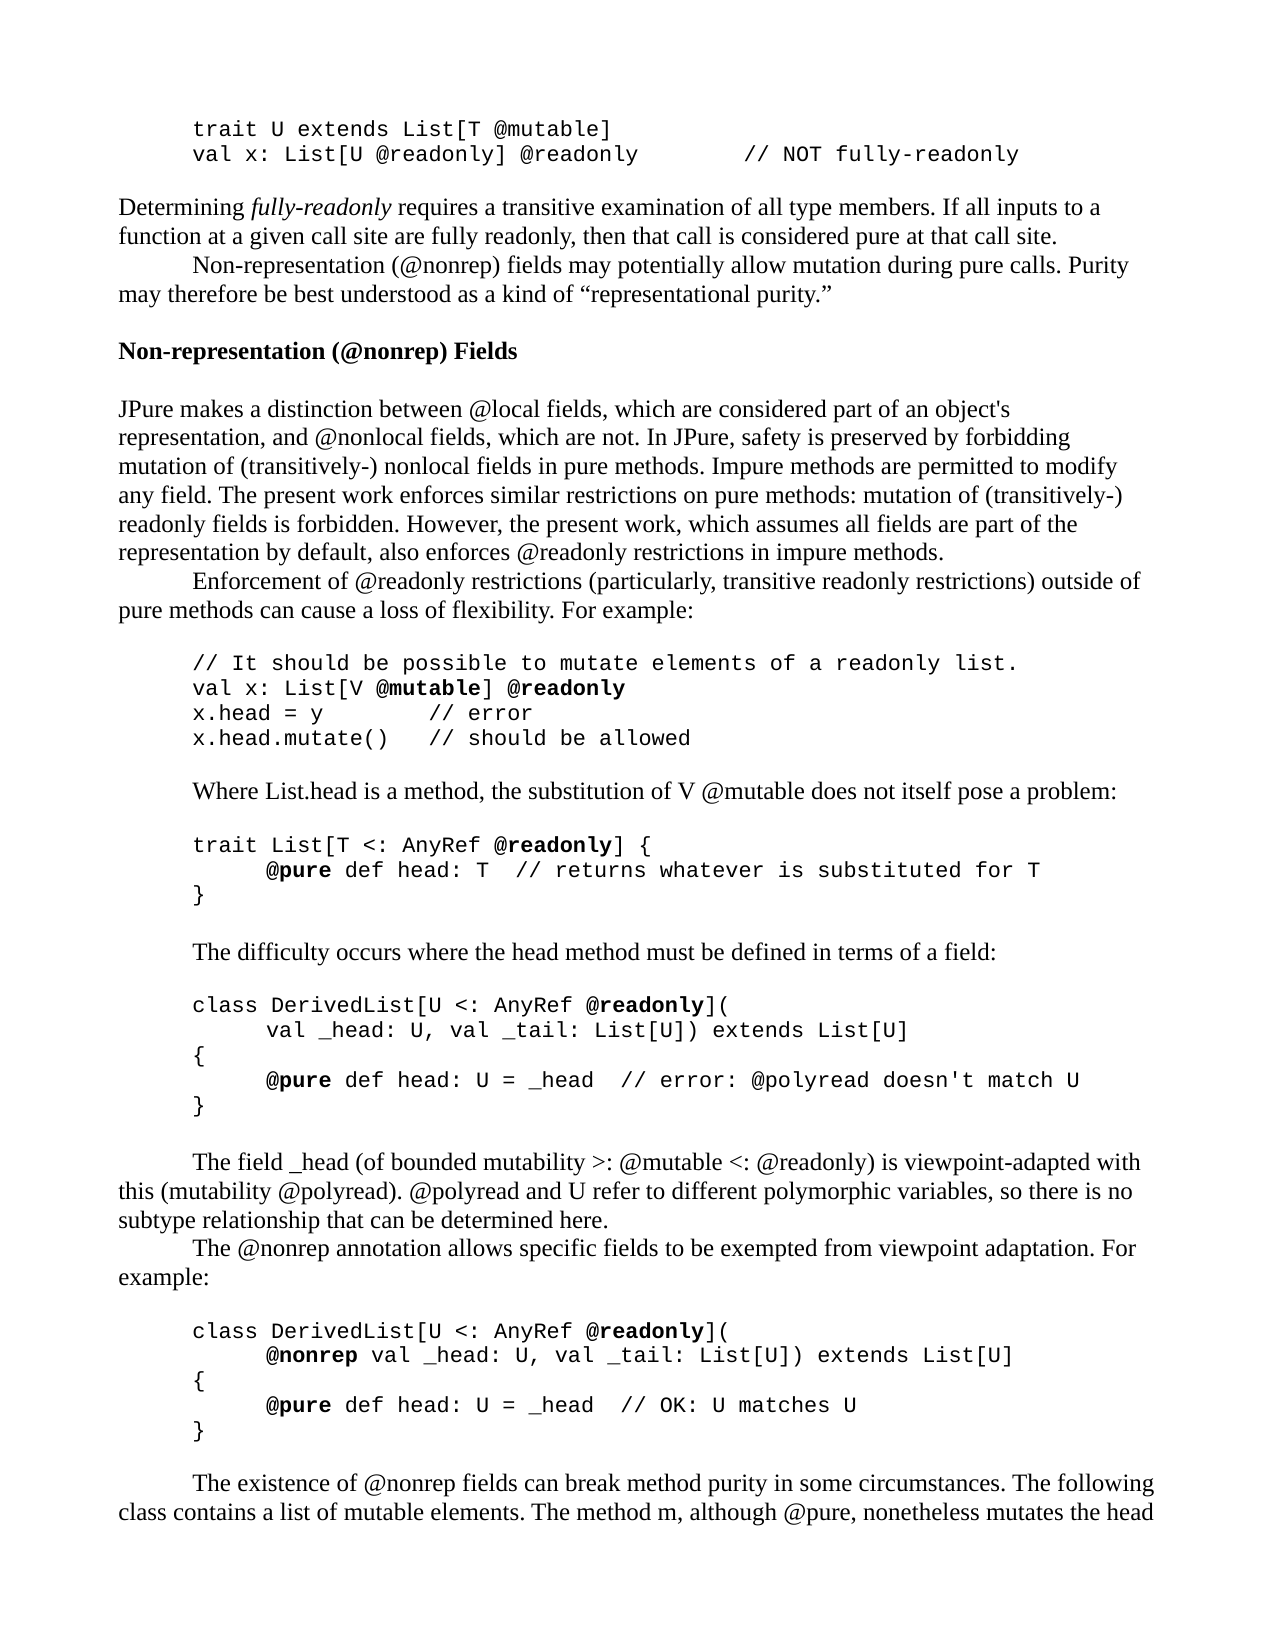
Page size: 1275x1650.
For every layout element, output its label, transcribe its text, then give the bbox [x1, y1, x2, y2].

text Where List.head is a method, the substitution of V @mutable does not itself pose a problem: [118, 776, 1157, 805]
text val _head: U, val _tail: List[U]) extends List[U] [118, 1019, 1157, 1044]
text The difficulty occurs where the head method must be defined in terms of a field: [118, 937, 1157, 966]
text val x: List[V @mutable] @readonly [118, 677, 1157, 702]
text trait U extends List[T @mutable] [118, 118, 1157, 143]
text The @nonrep annotation allows specific fields to be exempted from viewpoint adaptation. For example: [118, 1233, 1157, 1291]
text Non-representation (@nonrep) fields may potentially allow mutation during pure calls. Purity may therefore be best understood as a kind of “representational purity.” [118, 250, 1157, 307]
text } [118, 883, 1157, 908]
text // It should be possible to mutate elements of a readonly list. [118, 652, 1157, 677]
text @nonrep val _head: U, val _tail: List[U]) extends List[U] [118, 1344, 1157, 1369]
text The field _head (of bounded mutability >: @mutable <: @readonly) is viewpoint-adapted with this (mutability @polyread). @polyread and U refer to different polymorphic variables, so there is no subtype relationship that can be determined here. [118, 1147, 1157, 1233]
text { [118, 1369, 1157, 1394]
text class DerivedList[U <: AnyRef @readonly]( [118, 1320, 1157, 1344]
text @pure def head: T // returns whatever is substituted for T [118, 859, 1157, 883]
text Enforcement of @readonly restrictions (particularly, transitive readonly restrictions) outside of pure methods can cause a loss of flexibility. For example: [118, 566, 1157, 624]
text JPure makes a distinction between @local fields, which are considered part of an object's representation, and @nonlocal fields, which are not. In JPure, safety is preserved by forbidding mutation of (transitively-) nonlocal fields in pure methods. Impure methods are permitted to modify any field. The present work enforces similar restrictions on pure methods: mutation of (transitively-) readonly fields is forbidden. However, the present work, which assumes all fields are part of the representation by default, also enforces @readonly restrictions in impure methods. [118, 394, 1157, 566]
text val x: List[U @readonly] @readonly // NOT fully-readonly [118, 143, 1157, 168]
text } [118, 1419, 1157, 1444]
text } [118, 1094, 1157, 1118]
text Non-representation (@nonrep) Fields [118, 336, 1157, 365]
text { [118, 1044, 1157, 1069]
text x.head.mutate() // should be allowed [118, 727, 1157, 752]
text Determining fully-readonly requires a transitive examination of all type members. If all inputs to a function at a given call site are fully readonly, then that call is considered pure at that call site. [118, 192, 1157, 250]
text @pure def head: U = _head // OK: U matches U [118, 1394, 1157, 1419]
text @pure def head: U = _head // error: @polyread doesn't match U [118, 1069, 1157, 1094]
text class DerivedList[U <: AnyRef @readonly]( [118, 994, 1157, 1019]
text x.head = y // error [118, 702, 1157, 727]
text trait List[T <: AnyRef @readonly] { [118, 834, 1157, 859]
text The existence of @nonrep fields can break method purity in some circumstances. The following class contains a list of mutable elements. The method m, although @pure, nonetheless mutates the head [118, 1468, 1157, 1526]
